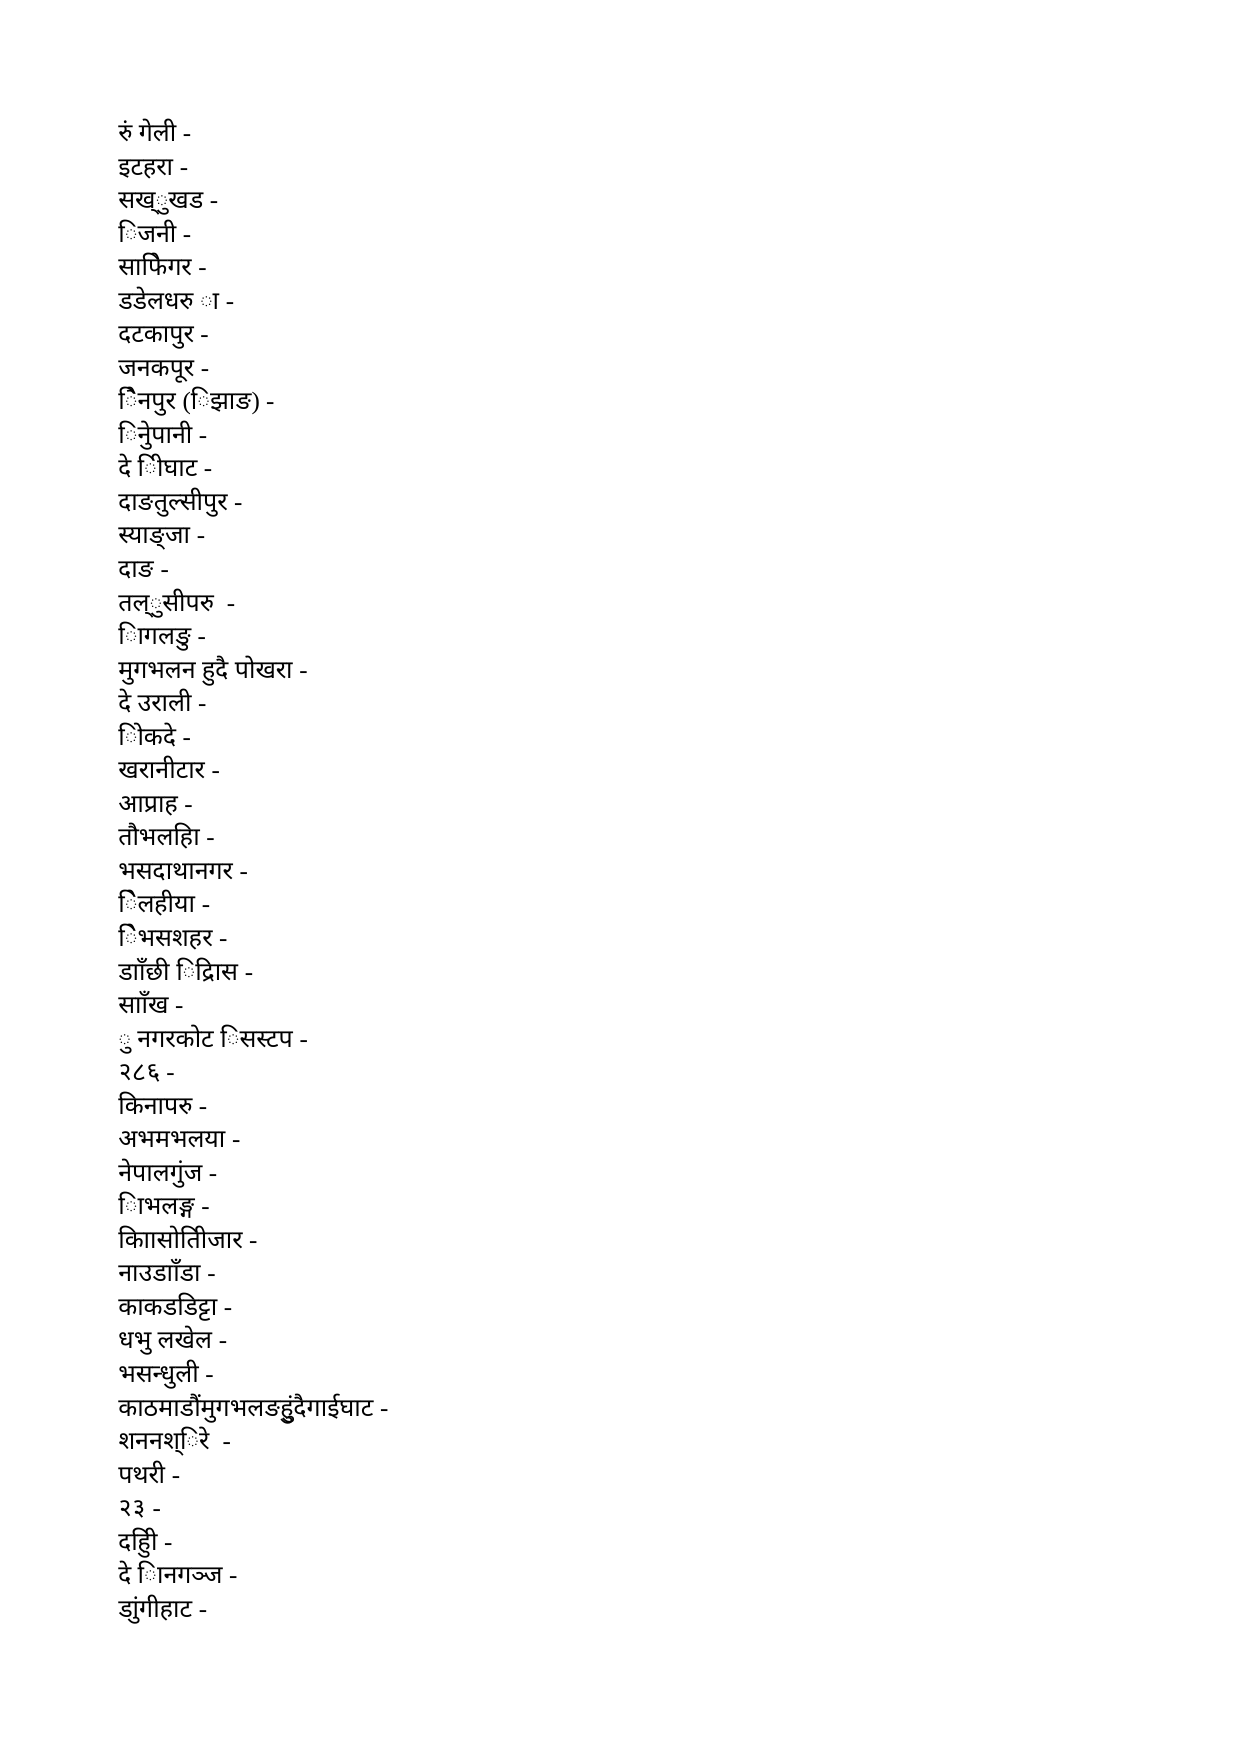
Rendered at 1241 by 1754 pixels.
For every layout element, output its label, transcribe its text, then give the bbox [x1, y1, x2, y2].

text िागलङु - [118, 621, 1122, 655]
text िनुेपानी - [118, 420, 1122, 453]
text दाङतुल्सीपुर - [118, 487, 1122, 521]
text पथरी - [118, 1460, 1122, 1493]
text िेलहीया - [118, 889, 1122, 923]
text डाुंगीहाट - [118, 1594, 1122, 1627]
text तल्ुसीपरु - [118, 588, 1122, 621]
text दे उराली - [118, 688, 1122, 722]
text सख्ुखड - [118, 185, 1122, 219]
text काकडडिट्टा - [118, 1292, 1122, 1326]
text २३ - [118, 1493, 1122, 1527]
text धभु लखेल - [118, 1326, 1122, 1359]
text काठमाडौंमुगभलङहुुंदैगाईघाट - [118, 1393, 1122, 1426]
text डााँछी िद्रिास - [118, 957, 1122, 990]
text भसन्धुली - [118, 1359, 1122, 1393]
text इटहरा - [118, 152, 1122, 185]
text तौभलहिा - [118, 822, 1122, 856]
text िेभसशहर - [118, 923, 1122, 957]
text दे िानगञ्ज - [118, 1560, 1122, 1594]
text किनापरु - [118, 1091, 1122, 1124]
text ु नगरकोट िसस्टप - [118, 1024, 1122, 1057]
text रुं गेली - [118, 118, 1122, 152]
text िाभलङ्ग - [118, 1191, 1122, 1225]
text दहुिी - [118, 1527, 1122, 1560]
text नेपालगुंज - [118, 1158, 1122, 1191]
text दे िीघाट - [118, 453, 1122, 487]
text दाङ - [118, 554, 1122, 588]
text शननश्िरे - [118, 1426, 1122, 1460]
text आप्राह - [118, 789, 1122, 822]
text २८६ - [118, 1057, 1122, 1091]
text अभमभलया - [118, 1124, 1122, 1158]
text िैनपुर (िझाङ) - [118, 386, 1122, 420]
text मुगभलन हुदै पोखरा - [118, 655, 1122, 688]
text दटकापुर - [118, 319, 1122, 353]
text स्याङ्जा - [118, 521, 1122, 554]
text साफेिगर - [118, 252, 1122, 286]
text नाउडााँडा - [118, 1258, 1122, 1292]
text िजनी - [118, 219, 1122, 252]
text िोकदे - [118, 722, 1122, 755]
text कािासोतीिजार - [118, 1225, 1122, 1258]
text खरानीटार - [118, 755, 1122, 789]
text डडेलधरु ा - [118, 286, 1122, 319]
text जनकपूर - [118, 353, 1122, 386]
text सााँख - [118, 990, 1122, 1024]
text भसदाथानगर - [118, 856, 1122, 889]
